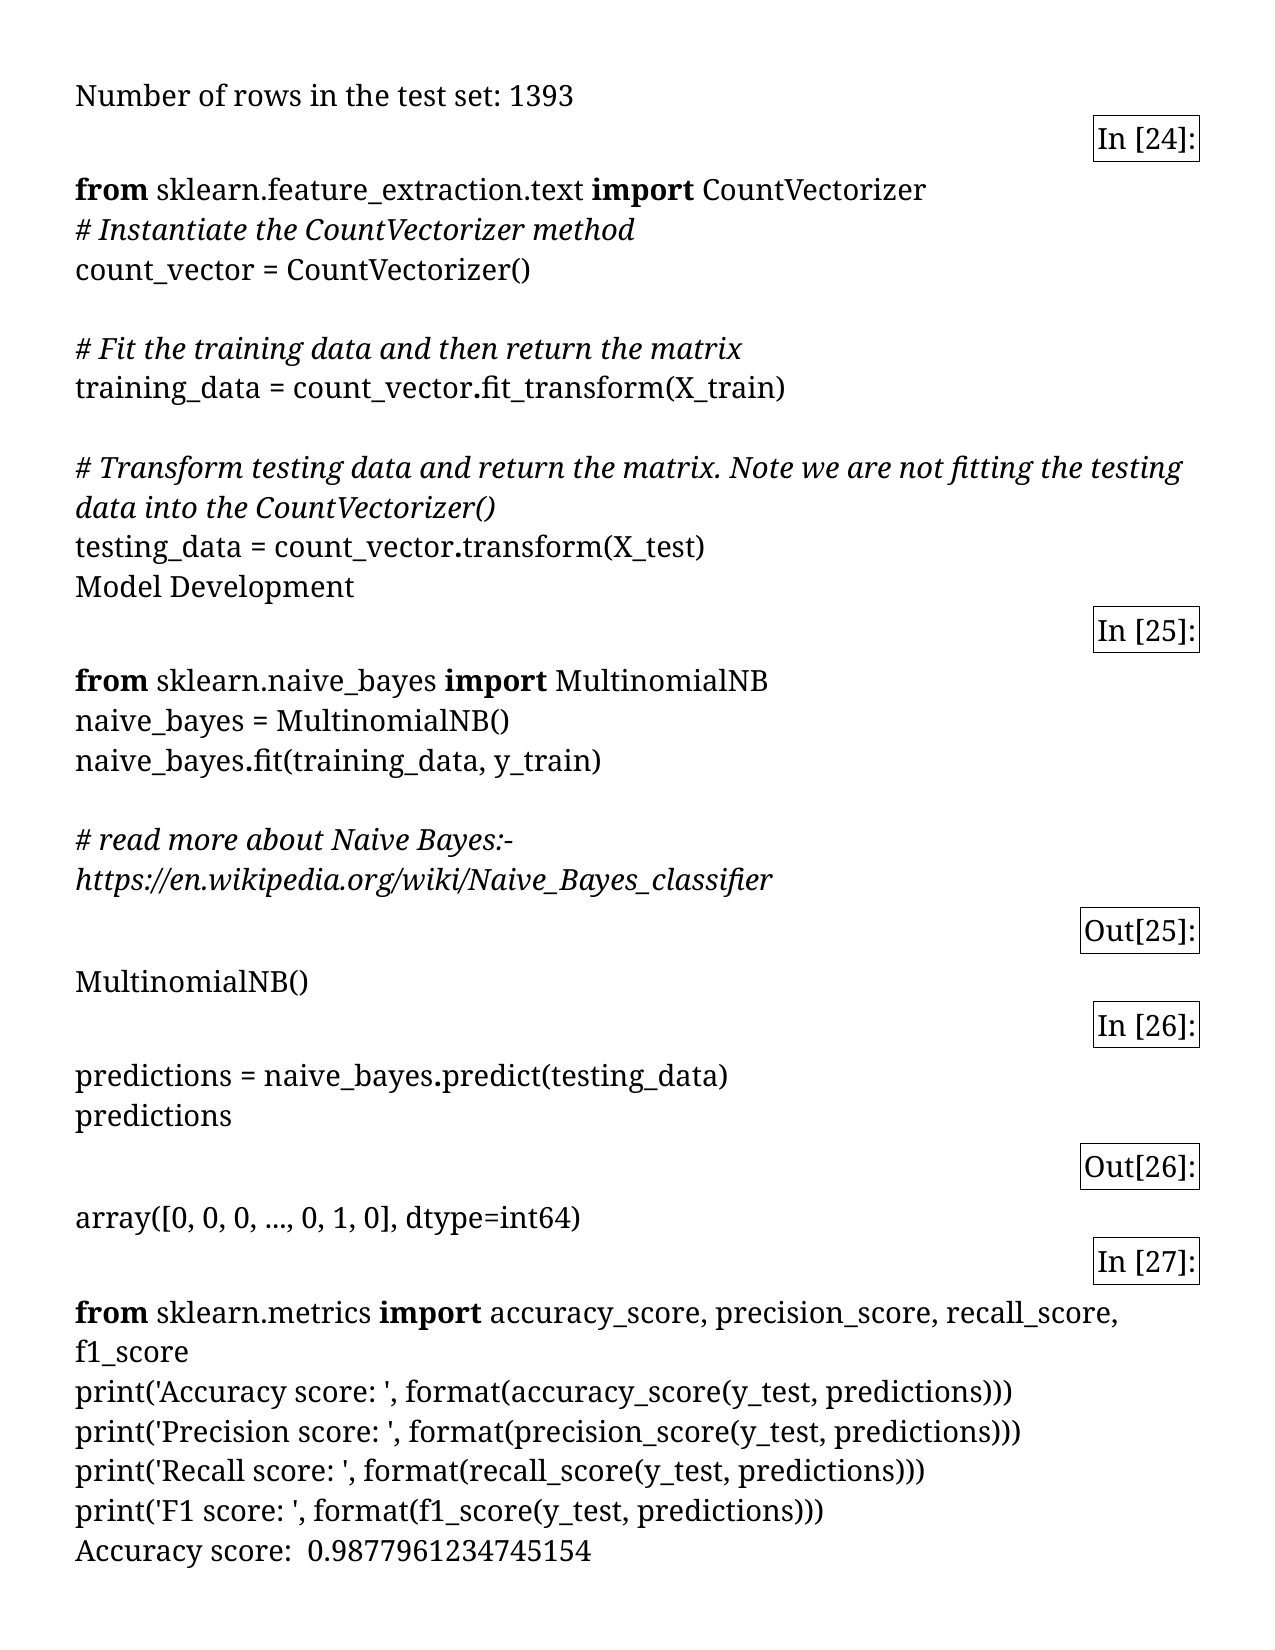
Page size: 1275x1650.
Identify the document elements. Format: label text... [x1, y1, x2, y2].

text print('F1 score: ', format(f1_score(y_test, predictions))) [75, 1490, 1200, 1530]
text predictions [75, 1095, 1200, 1135]
text Accuracy score: 0.9877961234745154 [75, 1530, 1200, 1570]
text [75, 1143, 1080, 1190]
text # read more about Naive Bayes:- https://en.wikipedia.org/wiki/Naive_Bayes_classifier [75, 819, 1200, 899]
text Out[25]: [1081, 908, 1199, 953]
text [75, 1237, 1093, 1285]
text [75, 606, 1093, 653]
text print('Precision score: ', format(precision_score(y_test, predictions))) [75, 1411, 1200, 1451]
text In [24]: [1094, 116, 1199, 161]
text array([0, 0, 0, ..., 0, 1, 0], dtype=int64) [75, 1197, 1200, 1237]
text print('Recall score: ', format(recall_score(y_test, predictions))) [75, 1451, 1200, 1490]
text training_data = count_vector.fit_transform(X_train) [75, 368, 1200, 407]
text count_vector = CountVectorizer() [75, 249, 1200, 288]
text print('Accuracy score: ', format(accuracy_score(y_test, predictions))) [75, 1371, 1200, 1411]
text testing_data = count_vector.transform(X_test) [75, 527, 1200, 566]
text In [26]: [1094, 1002, 1199, 1047]
text In [27]: [1094, 1238, 1199, 1284]
text from sklearn.metrics import accuracy_score, precision_score, recall_score, f1_score [75, 1292, 1200, 1371]
text # Transform testing data and return the matrix. Note we are not fitting the testing data into the CountVectorizer() [75, 447, 1200, 527]
text naive_bayes.fit(training_data, y_train) [75, 740, 1200, 780]
text from sklearn.naive_bayes import MultinomialNB [75, 661, 1200, 700]
text Out[26]: [1081, 1144, 1199, 1189]
text [75, 115, 1093, 162]
text # Fit the training data and then return the matrix [75, 328, 1200, 368]
text In [25]: [1094, 607, 1199, 652]
text naive_bayes = MultinomialNB() [75, 700, 1200, 740]
text MultinomialNB() [75, 961, 1200, 1001]
text predictions = naive_bayes.predict(testing_data) [75, 1056, 1200, 1095]
subtitle Model Development [75, 566, 1200, 606]
text from sklearn.feature_extraction.text import CountVectorizer [75, 169, 1200, 209]
text [75, 907, 1080, 954]
text Number of rows in the test set: 1393 [75, 75, 1200, 115]
text # Instantiate the CountVectorizer method [75, 209, 1200, 249]
text [75, 1001, 1093, 1048]
